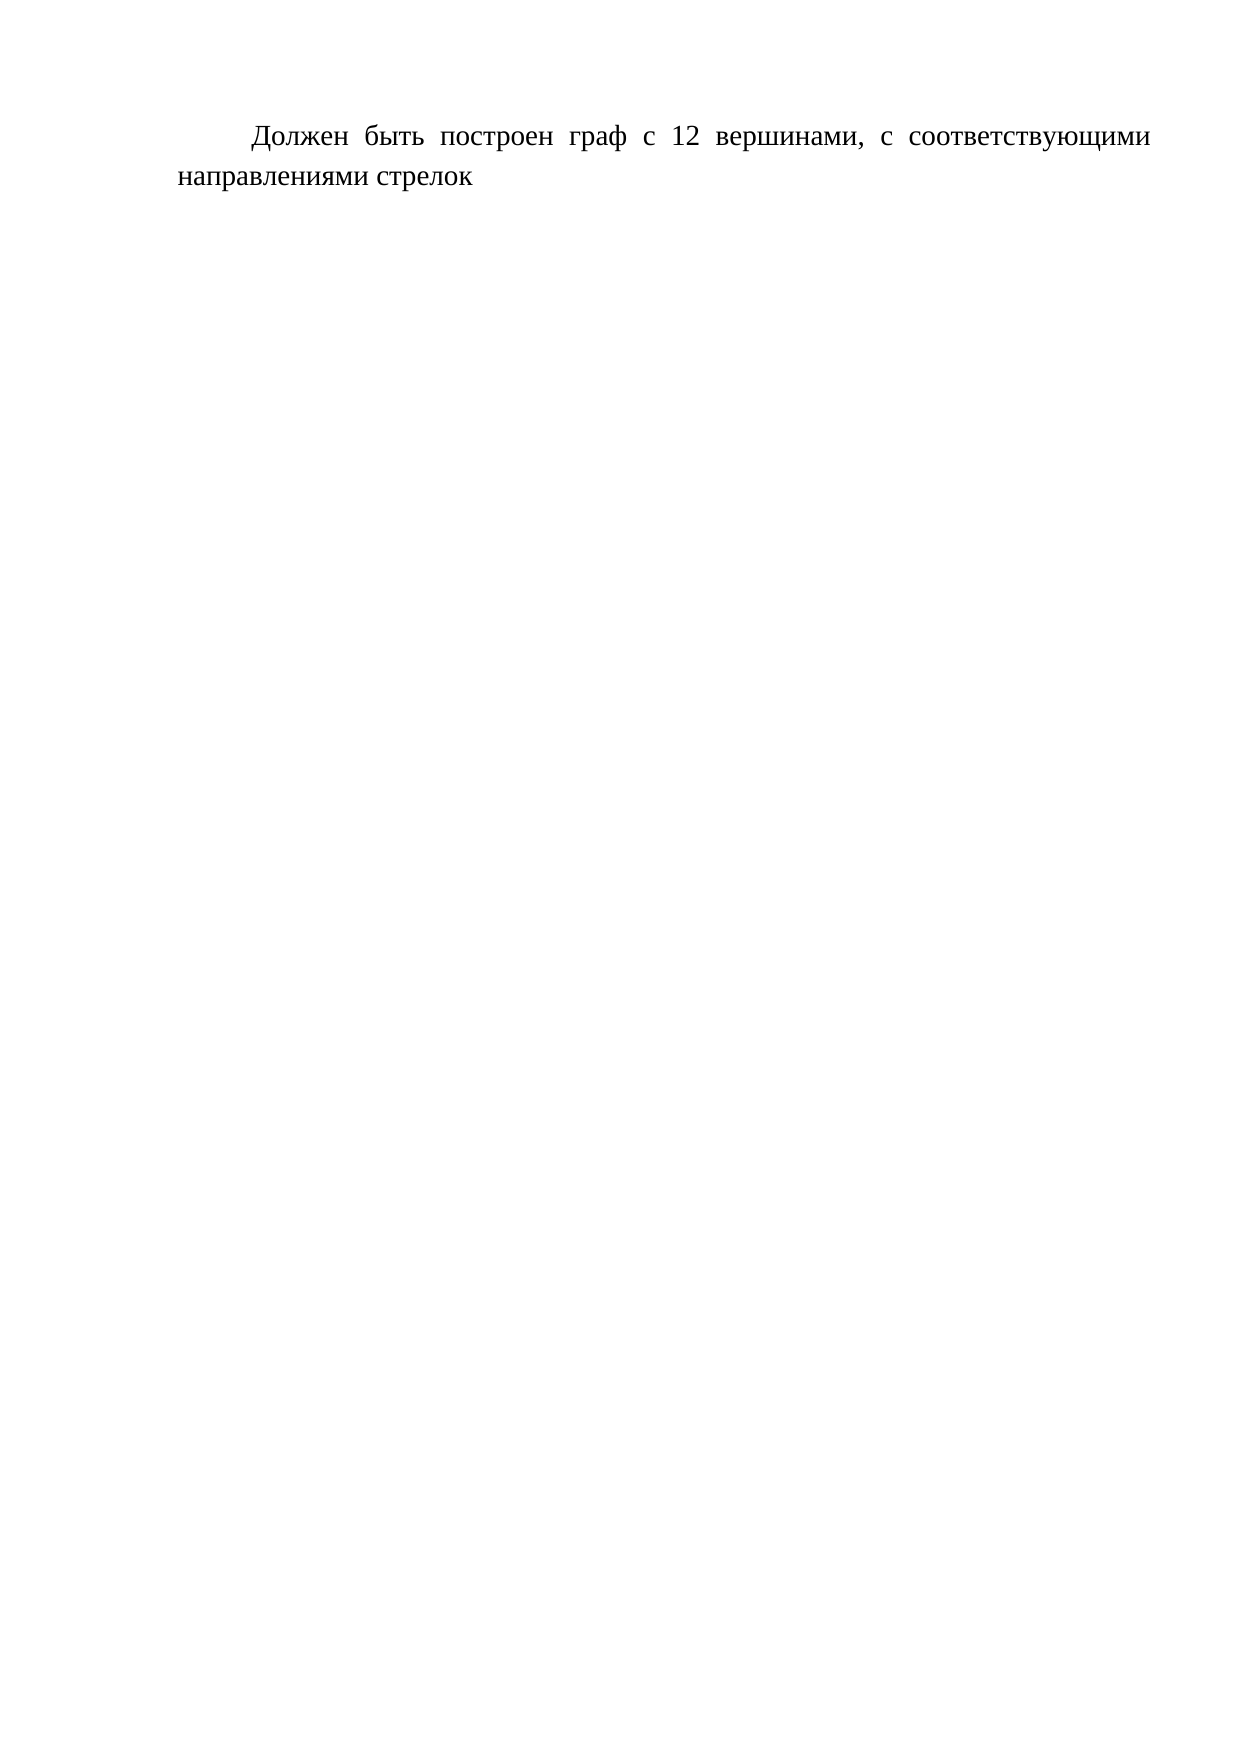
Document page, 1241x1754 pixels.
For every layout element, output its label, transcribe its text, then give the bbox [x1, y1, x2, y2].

text Должен быть построен граф с 12 вершинами, с соответствующими направлениями стрелок [177, 118, 1152, 192]
